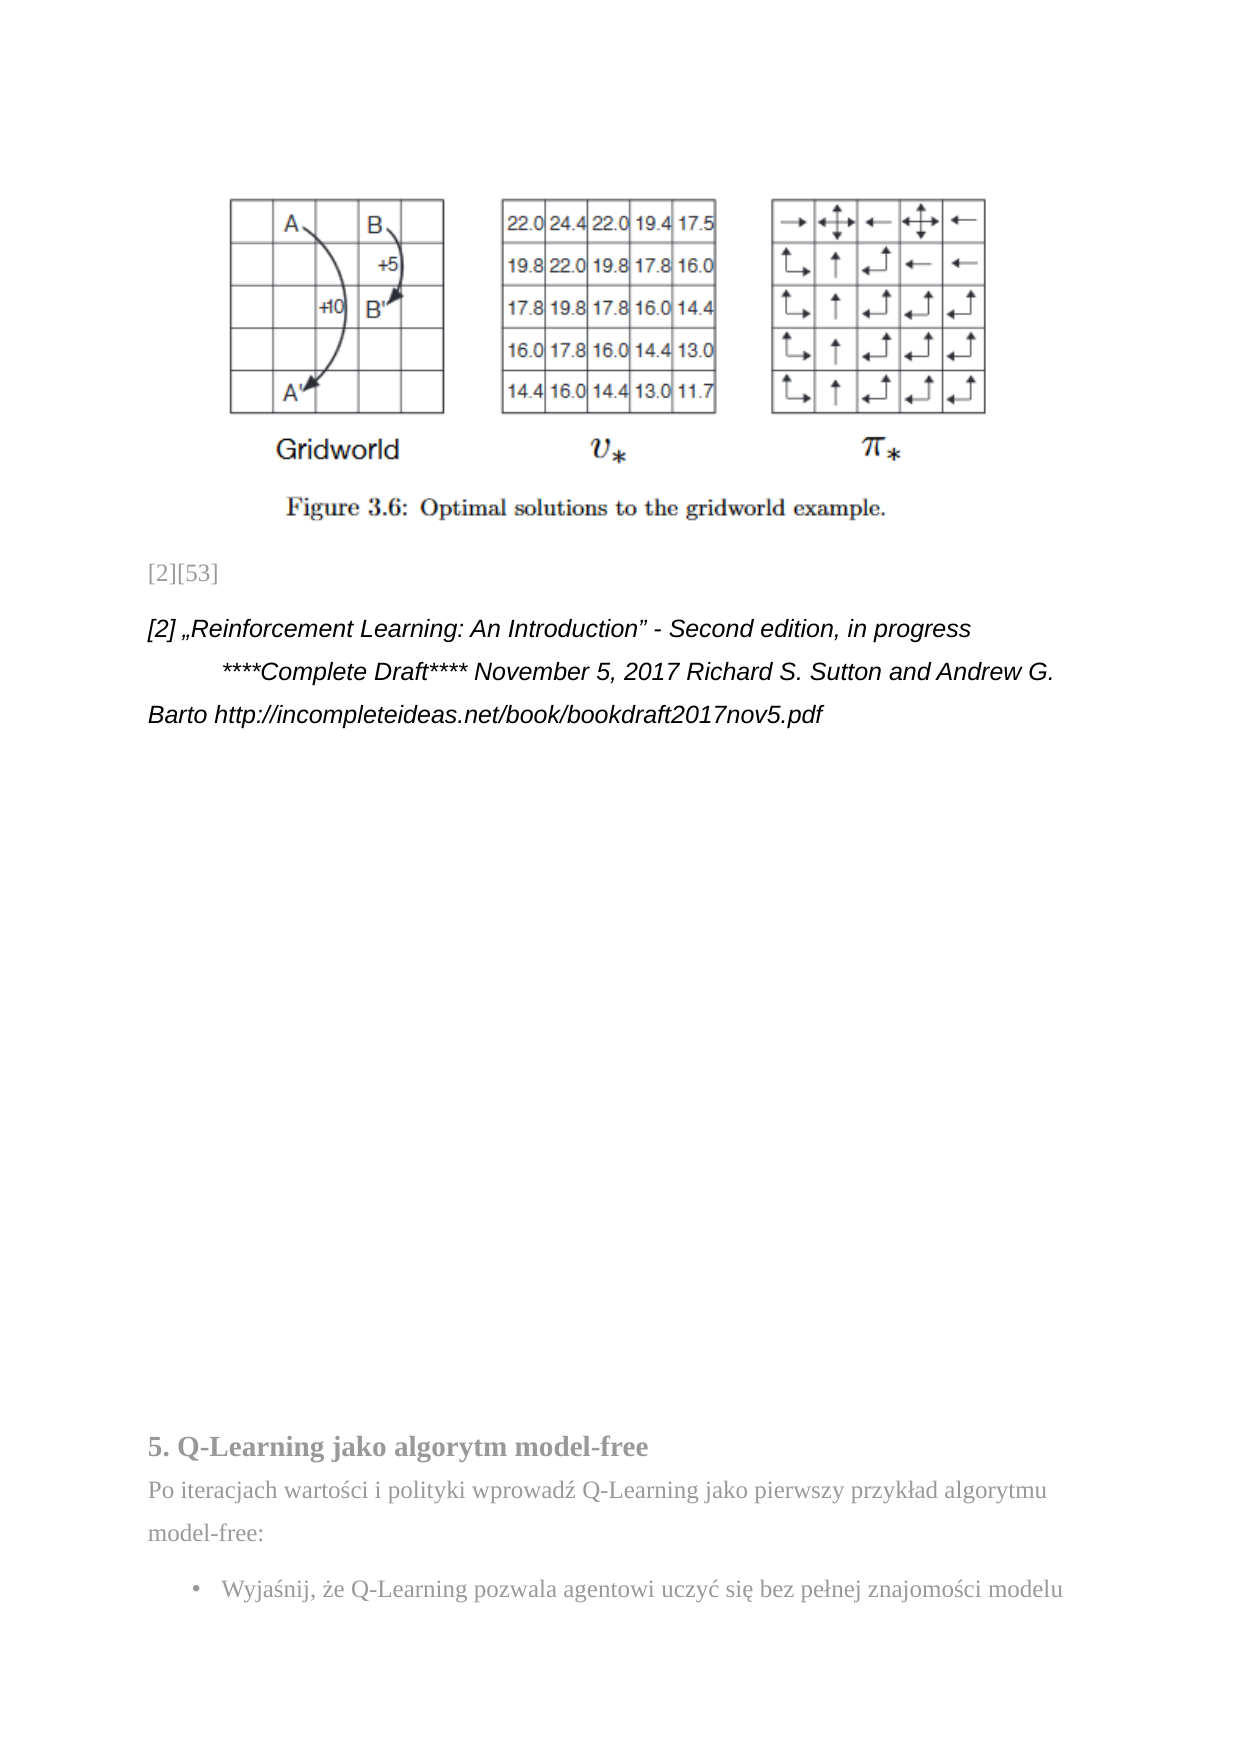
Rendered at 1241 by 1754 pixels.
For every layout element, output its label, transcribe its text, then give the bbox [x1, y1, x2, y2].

picture [202, 152, 1025, 544]
text [2] „Reinforcement Learning: An Introduction” - Second edition, in progress ****Complete Draft**** November 5, 2017 Richard S. Sutton and Andrew G. Barto http://incompleteideas.net/book/bookdraft2017nov5.pdf [148, 613, 1093, 728]
text Po iteracjach wartości i polityki wprowadź Q-Learning jako pierwszy przykład algorytmu model-free: [148, 1475, 1093, 1547]
text [2][53] [148, 148, 1093, 587]
list Wyjaśnij, że Q-Learning pozwala agentowi uczyć się bez pełnej znajomości modelu [192, 1574, 1093, 1603]
subtitle 5. Q-Learning jako algorytm model-free [148, 1429, 1093, 1463]
